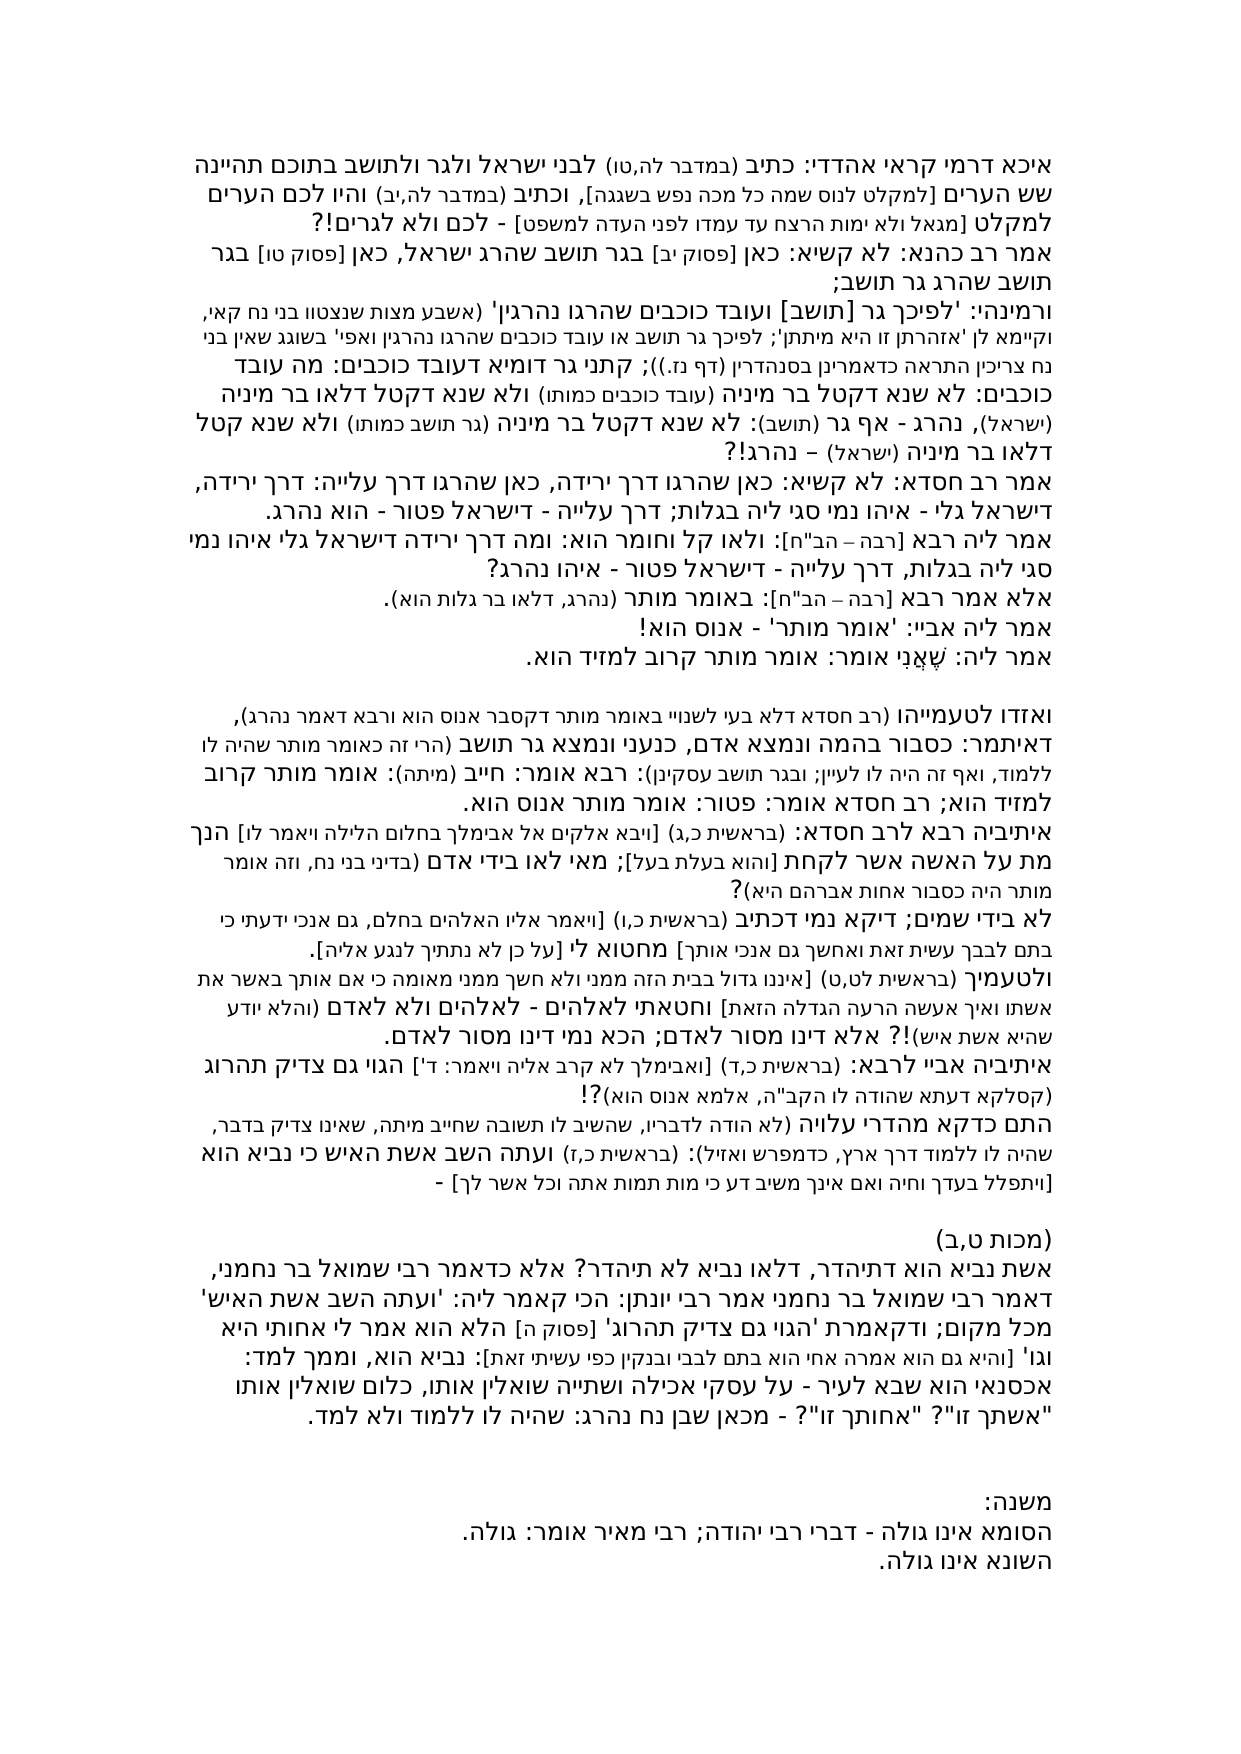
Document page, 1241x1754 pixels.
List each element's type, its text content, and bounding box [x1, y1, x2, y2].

text לא בידי שמים; דיקא נמי דכתיב (בראשית כ,ו) [ויאמר אליו האלהים בחלם, גם אנכי ידעתי כי בתם לבבך עשית זאת ואחשך גם אנכי אותך] מחטוא לי [על כן לא נתתיך לנגע אליה]. [187, 904, 1053, 963]
text אמר רב כהנא: לא קשיא: כאן [פסוק יב] בגר תושב שהרג ישראל, כאן [פסוק טו] בגר תושב שהרג גר תושב; [187, 238, 1053, 296]
text איתיביה רבא לרב חסדא: (בראשית כ,ג) [ויבא אלקים אל אבימלך בחלום הלילה ויאמר לו] הנך מת על האשה אשר לקחת [והוא בעלת בעל]; מאי לאו בידי אדם (בדיני בני נח, וזה אומר מותר היה כסבור אחות אברהם היא)? [187, 817, 1053, 904]
text משנה: [187, 1487, 1053, 1517]
text אמר ליה אביי: 'אומר מותר' - אנוס הוא! [187, 613, 1053, 642]
text איתיביה אביי לרבא: (בראשית כ,ד) [ואבימלך לא קרב אליה ויאמר: ד'] הגוי גם צדיק תהרוג (קסלקא דעתא שהודה לו הקב"ה, אלמא אנוס הוא)?! [187, 1051, 1053, 1109]
text אמר רב חסדא: לא קשיא: כאן שהרגו דרך ירידה, כאן שהרגו דרך עלייה: דרך ירידה, דישראל גלי - איהו נמי סגי ליה בגלות; דרך עלייה - דישראל פטור - הוא נהרג. [187, 467, 1053, 525]
text (מכות ט,ב) [187, 1225, 1053, 1254]
text ורמינהי: 'לפיכך גר [תושב] ועובד כוכבים שהרגו נהרגין' (אשבע מצות שנצטוו בני נח קאי, וקיימא לן 'אזהרתן זו היא מיתתן'; לפיכך גר תושב או עובד כוכבים שהרגו נהרגין ואפי' בשוגג שאין בני נח צריכין התראה כדאמרינן בסנהדרין (דף נז.)); קתני גר דומיא דעובד כוכבים: מה עובד כוכבים: לא שנא דקטל בר מיניה (עובד כוכבים כמותו) ולא שנא דקטל דלאו בר מיניה (ישראל), נהרג - אף גר (תושב): לא שנא דקטל בר מיניה (גר תושב כמותו) ולא שנא קטל דלאו בר מיניה (ישראל) – נהרג!? [187, 296, 1053, 467]
text אמר ליה רבא [רבה – הב"ח]: ולאו קל וחומר הוא: ומה דרך ירידה דישראל גלי איהו נמי סגי ליה בגלות, דרך עלייה - דישראל פטור - איהו נהרג? [187, 525, 1053, 584]
text אמר ליה: שֶׁאֲנִי אומר: אומר מותר קרוב למזיד הוא. [187, 642, 1053, 671]
text אלא אמר רבא [רבה – הב"ח]: באומר מותר (נהרג, דלאו בר גלות הוא). [187, 584, 1053, 613]
text אשת נביא הוא דתיהדר, דלאו נביא לא תיהדר? אלא כדאמר רבי שמואל בר נחמני, דאמר רבי שמואל בר נחמני אמר רבי יונתן: הכי קאמר ליה: 'ועתה השב אשת האיש' מכל מקום; ודקאמרת 'הגוי גם צדיק תהרוג' [פסוק ה] הלא הוא אמר לי אחותי היא וגו' [והיא גם הוא אמרה אחי הוא בתם לבבי ובנקין כפי עשיתי זאת]: נביא הוא, וממך למד: אכסנאי הוא שבא לעיר - על עסקי אכילה ושתייה שואלין אותו, כלום שואלין אותו "אשתך זו"? "אחותך זו"? - מכאן שבן נח נהרג: שהיה לו ללמוד ולא למד. [187, 1254, 1053, 1430]
text התם כדקא מהדרי עלויה (לא הודה לדבריו, שהשיב לו תשובה שחייב מיתה, שאינו צדיק בדבר, שהיה לו ללמוד דרך ארץ, כדמפרש ואזיל): (בראשית כ,ז) ועתה השב אשת האיש כי נביא הוא [ויתפלל בעדך וחיה ואם אינך משיב דע כי מות תמות אתה וכל אשר לך] - [187, 1109, 1053, 1197]
text ואזדו לטעמייהו (רב חסדא דלא בעי לשנויי באומר מותר דקסבר אנוס הוא ורבא דאמר נהרג), דאיתמר: כסבור בהמה ונמצא אדם, כנעני ונמצא גר תושב (הרי זה כאומר מותר שהיה לו ללמוד, ואף זה היה לו לעיין; ובגר תושב עסקינן): רבא אומר: חייב (מיתה): אומר מותר קרוב למזיד הוא; רב חסדא אומר: פטור: אומר מותר אנוס הוא. [187, 700, 1053, 817]
text איכא דרמי קראי אהדדי: כתיב (במדבר לה,טו) לבני ישראל ולגר ולתושב בתוכם תהיינה שש הערים [למקלט לנוס שמה כל מכה נפש בשגגה], וכתיב (במדבר לה,יב) והיו לכם הערים למקלט [מגאל ולא ימות הרצח עד עמדו לפני העדה למשפט] - לכם ולא לגרים!? [187, 150, 1053, 238]
text הסומא אינו גולה - דברי רבי יהודה; רבי מאיר אומר: גולה. [187, 1517, 1053, 1546]
text השונא אינו גולה. [187, 1546, 1053, 1575]
text ולטעמיך (בראשית לט,ט) [איננו גדול בבית הזה ממני ולא חשך ממני מאומה כי אם אותך באשר את אשתו ואיך אעשה הרעה הגדלה הזאת] וחטאתי לאלהים - לאלהים ולא לאדם (והלא יודע שהיא אשת איש)!? אלא דינו מסור לאדם; הכא נמי דינו מסור לאדם. [187, 963, 1053, 1051]
